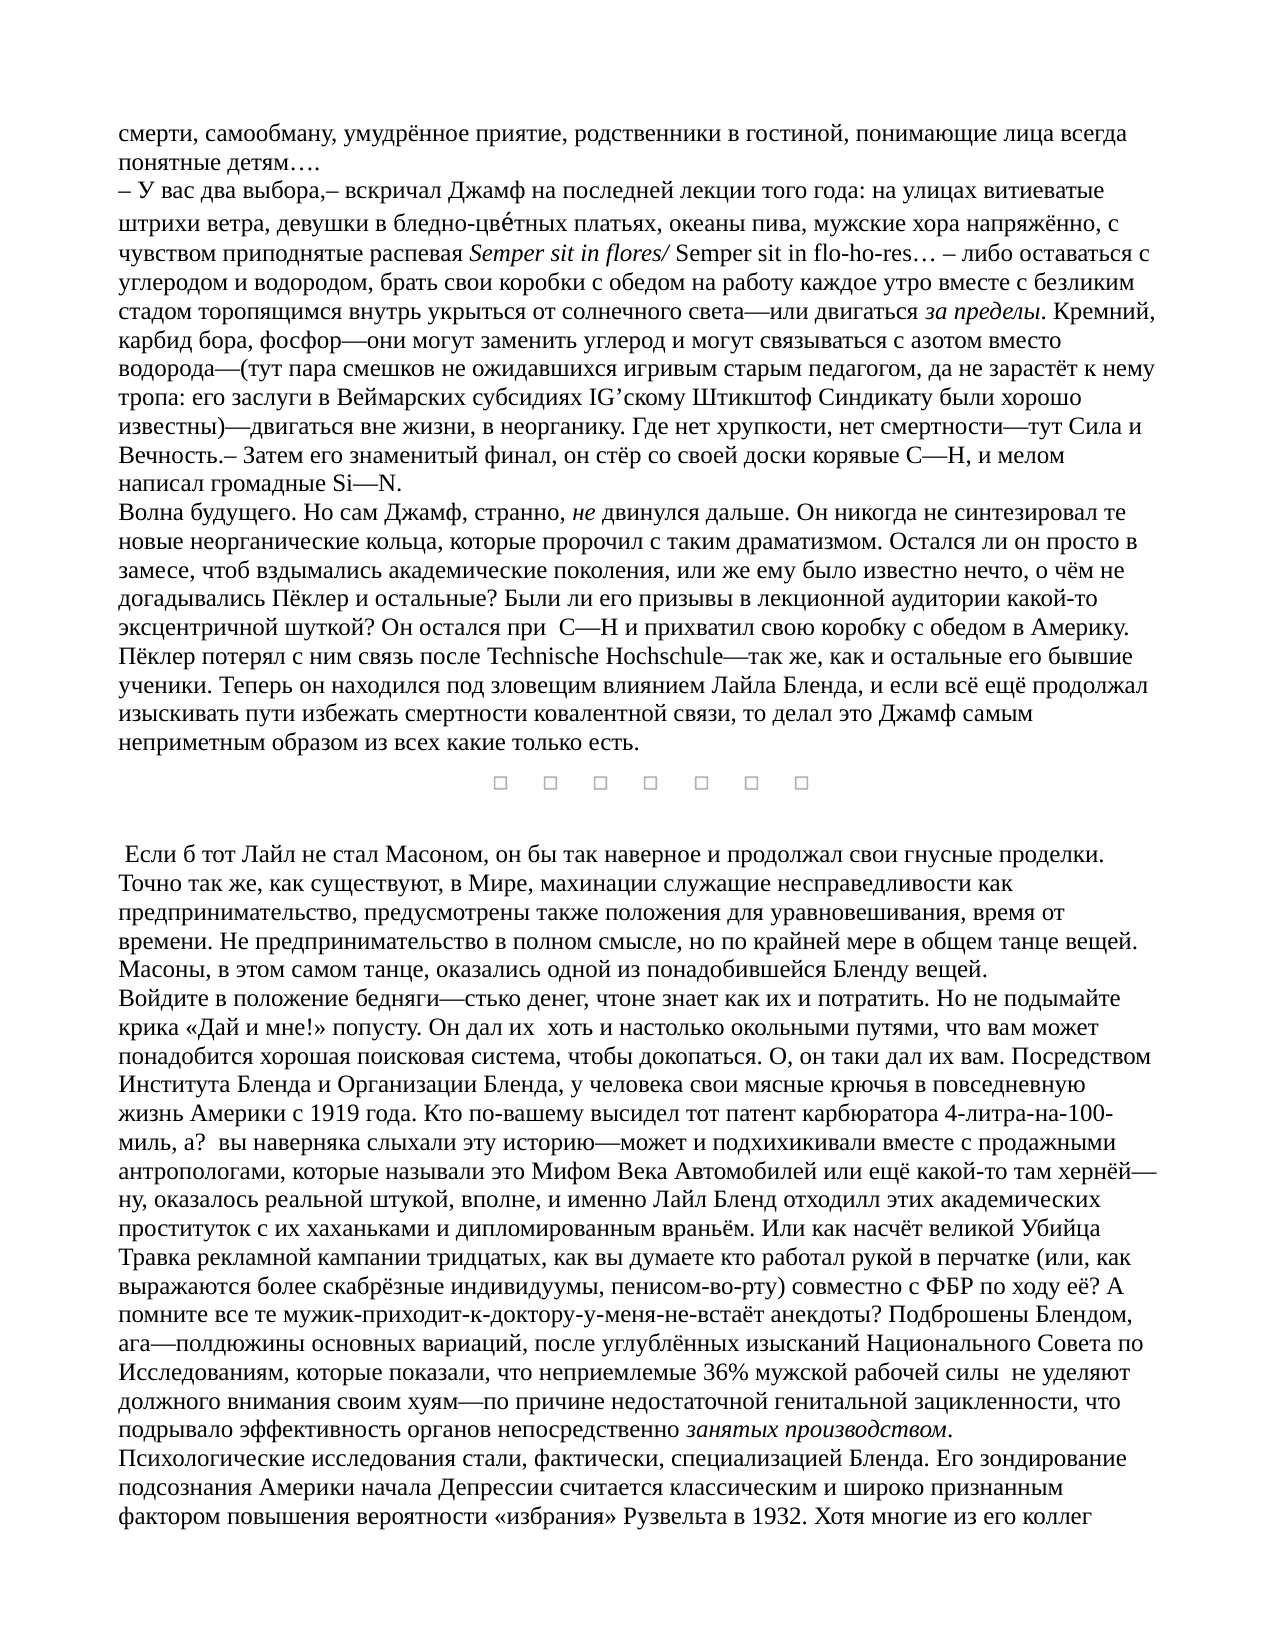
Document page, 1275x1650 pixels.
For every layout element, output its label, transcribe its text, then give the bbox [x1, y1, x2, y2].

text Войдите в положение бедняги—стько денег, чтоне знает как их и потратить. Но не подымайте крика «Дай и мне!» попусту. Он дал их хоть и настолько окольными путями, что вам может понадобится хорошая поисковая система, чтобы докопаться. О, он таки дал их вам. Посредством Института Бленда и Организации Бленда, у человека свои мясные крючья в повседневную жизнь Америки с 1919 года. Кто по-вашему высидел тот патент карбюратора 4-литра-на-100-миль, а? вы наверняка слыхали эту историю—может и подхихикивали вместе с продажными антропологами, которые называли это Мифом Века Автомобилей или ещё какой-то там хернёй—ну, оказалось реальной штукой, вполне, и именно Лайл Бленд отходилл этих академических проституток с их хаханьками и дипломированным враньём. Или как насчёт великой Убийца Травка рекламной кампании тридцатых, как вы думаете кто работал рукой в перчатке (или, как выражаются более скабрёзные индивидуумы, пенисом-во-рту) совместно с ФБР по ходу её? А помните все те мужик-приходит-к-доктору-у-меня-не-встаёт анекдоты? Подброшены Блендом, ага—полдюжины основных вариаций, после углублённых изысканий Национального Совета по Исследованиям, которые показали, что неприемлемые 36% мужской рабочей силы не уделяют должного внимания своим хуям—по причине недостаточной генитальной зацикленности, что подрывало эффективность органов непосредственно занятых производством. [118, 983, 1157, 1443]
text Если б тот Лайл не стал Масоном, он бы так наверное и продолжал свои гнусные проделки. Точно так же, как существуют, в Мире, махинации служащие несправедливости как предпринимательство, предусмотрены также положения для уравновешивания, время от времени. Не предпринимательство в полном смысле, но по крайней мере в общем танце вещей. Масоны, в этом самом танце, оказались одной из понадобившейся Бленду вещей. [118, 839, 1157, 983]
picture [118, 756, 1157, 811]
text смерти, самообману, умудрённое приятие, родственники в гостиной, понимающие лица всегда понятные детям…. [118, 118, 1157, 176]
text – У вас два выбора,– вскричал Джамф на последней лекции того года: на улицах витиеватые штрихи ветра, девушки в бледно-цве́тных платьях, океаны пива, мужские хора напряжённо, с чувством приподнятые распевая Semper sit in flores/ Semper sit in flo-ho-res… – либо оставаться с углеродом и водородом, брать свои коробки с обедом на работу каждое утро вместе с безликим стадом торопящимся внутрь укрыться от солнечного света—или двигаться за пределы. Кремний, карбид бора, фосфор—они могут заменить углерод и могут связываться с азотом вместо водорода—(тут пара смешков не ожидавшихся игривым старым педагогом, да не зарастёт к нему тропа: его заслуги в Веймарских субсидиях IG’скому Штикштоф Синдикату были хорошо известны)—двигаться вне жизни, в неорганику. Где нет хрупкости, нет смертности—тут Сила и Вечность.– Затем его знаменитый финал, он стёр со своей доски корявые C—H, и мелом написал громадные Si—N. [118, 176, 1157, 497]
text Волна будущего. Но сам Джамф, странно, не двинулся дальше. Он никогда не синтезировал те новые неорганические кольца, которые пророчил с таким драматизмом. Остался ли он просто в замесе, чтоб вздымались академические поколения, или же ему было известно нечто, о чём не догадывались Пёклер и остальные? Были ли его призывы в лекционной аудитории какой-то эксцентричной шуткой? Он остался при C—H и прихватил свою коробку с обедом в Америку. Пёклер потерял с ним связь после Technische Hochschule—так же, как и остальные его бывшие ученики. Теперь он находился под зловещим влиянием Лайла Бленда, и если всё ещё продолжал изыскивать пути избежать смертности ковалентной связи, то делал это Джамф самым неприметным образом из всех какие только есть. [118, 497, 1157, 756]
text Психологические исследования стали, фактически, специализацией Бленда. Его зондирование подсознания Америки начала Депрессии считается классическим и широко признанным фактором повышения вероятности «избрания» Рузвельта в 1932. Хотя многие из его коллег [118, 1443, 1157, 1529]
